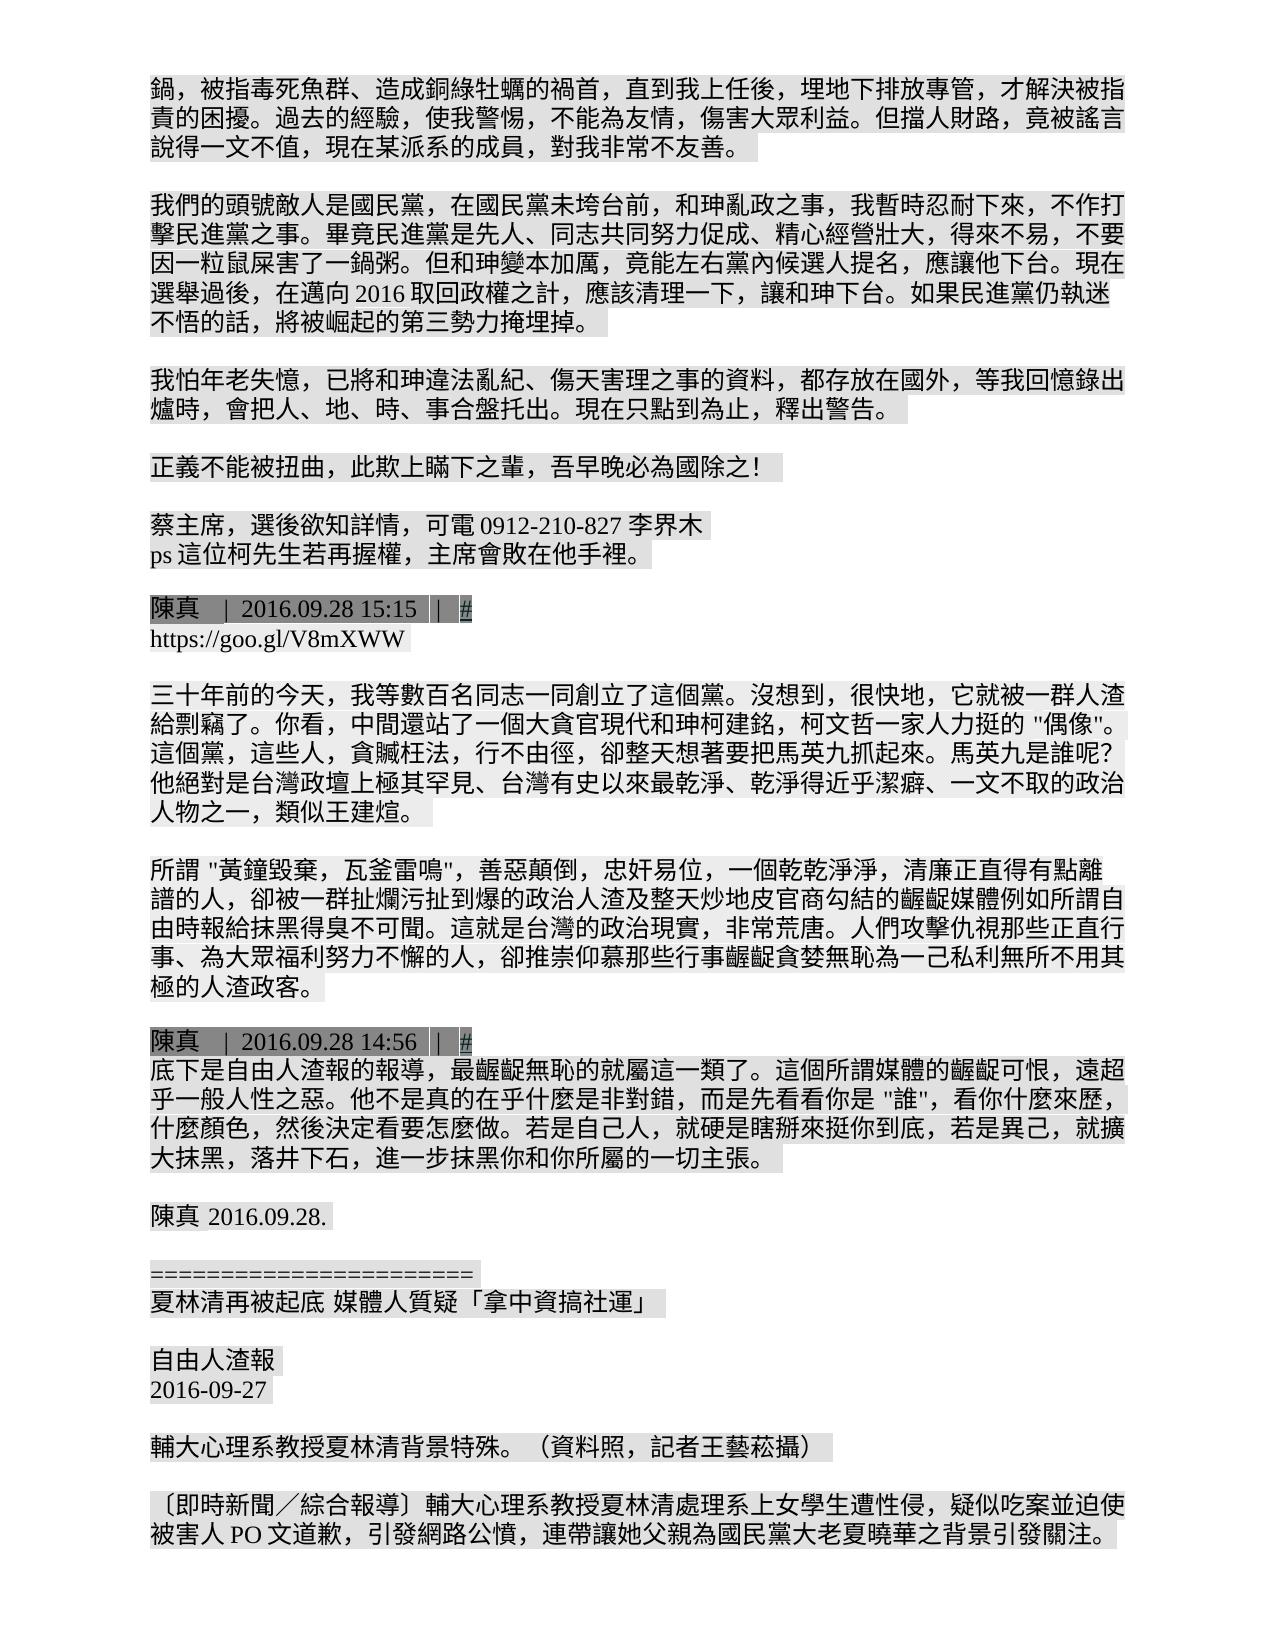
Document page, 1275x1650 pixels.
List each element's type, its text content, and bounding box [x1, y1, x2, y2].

text 陳真 | 2016.09.28 15:15 | # [150, 594, 1125, 624]
text 底下是自由人渣報的報導，最齷齪無恥的就屬這一類了。這個所謂媒體的齷齪可恨，遠超乎一般人性之惡。他不是真的在乎什麼是非對錯，而是先看看你是 "誰"，看你什麼來歷，什麼顏色，然後決定看要怎麼做。若是自己人，就硬是瞎掰來挺你到底，若是異己，就擴大抹黑，落井下石，進一步抹黑你和你所屬的一切主張。 陳真 2016.09.28. ======================= 夏林清再被起底 媒體人質疑「拿中資搞社運」 自由人渣報 2016-09-27 輔大心理系教授夏林清背景特殊。（資料照，記者王藝菘攝） 〔即時新聞／綜合報導〕輔大心理系教授夏林清處理系上女學生遭性侵，疑似吃案並迫使被害人PO文道歉，引發網路公憤，連帶讓她父親為國民黨大老夏曉華之背景引發關注。資深媒體人陳增芝昨天撰文投書媒體，進一步爆料夏林清從事社會運動，一直有「穩定金脈」在提供資助。 陳增芝文章〈夏林清停職！民陣會崩解嗎？〉26日發表於《鯨魚網站》，她在文中指出，夏林清與夫婿台北市勞動局前局長鄭村棋、兄長台大城鄉所前所長夏鑄九的社運陣營，從夏潮、勞動黨、民學聯、全聯學、日日春公娼運動、工人行動委員會、人民火大行動聯盟，到人民民主陣線（民陣），長年來都是踩在「左統」的立場，與一般傾向台獨的社運團體格格不入。 她還說，「從過去到現在，我所認識的台灣社運團體或政運團體，經常為募款困難所苦，但是，這個陣營似乎沒有這個問題。可以想像，單單靠夏林清在輔大的院長權威，若無法同時滿足徒眾在生存現實的經濟需求，恐怕難以維繫徒眾絕對效忠的向心力…金脈實力，才是這個陣營維繫不墜的最重要關鍵！」 陳增芝強調，「20多年前，民進黨中央還在租建國南路的頂樓違建，澹淡經營時，與夏陣營人脈淵源相當緊密的勞動黨，已經擁有寬敞新穎的辦公大樓。被問及經費來源，答案是『愛國商人』贊助。台灣許多諸如綠黨的小政黨，不僅黨務經營困難，還常為了參選保證金所苦…但夏陣營似乎從未在選舉上退卻。」 陳增芝直言，「是的，我想說的，就是夏林清之所以讓輔仁忌憚三分，不得不放任一個系，幾乎變成民陣的人資產生器，極可能就是因為夏林清與中國，一點都不神秘的關係。這個陣營，不只長年來可以維持常態的社運與政黨組織經營，甚至還這麼不惜血本，勇往直前的大陣仗參與選舉，縱使明知參選保證金幾乎一定會被沒收也在所不惜，背後難道真的完全沒有透過選舉，進行中國資金流動的可能嗎？」 [150, 1056, 1125, 1549]
text https://goo.gl/V8mXWW 三十年前的今天，我等數百名同志一同創立了這個黨。沒想到，很快地，它就被一群人渣給剽竊了。你看，中間還站了一個大貪官現代和珅柯建銘，柯文哲一家人力挺的 "偶像"。這個黨，這些人，貪贓枉法，行不由徑，卻整天想著要把馬英九抓起來。馬英九是誰呢？他絕對是台灣政壇上極其罕見、台灣有史以來最乾淨、乾淨得近乎潔癖、一文不取的政治人物之一，類似王建煊。 所謂 "黃鐘毀棄，瓦釜雷鳴"，善惡顛倒，忠奸易位，一個乾乾淨淨，清廉正直得有點離譜的人，卻被一群扯爛污扯到爆的政治人渣及整天炒地皮官商勾結的齷齪媒體例如所謂自由時報給抹黑得臭不可聞。這就是台灣的政治現實，非常荒唐。人們攻擊仇視那些正直行事、為大眾福利努力不懈的人，卻推崇仰慕那些行事齷齪貪婪無恥為一己私利無所不用其極的人渣政客。 [150, 624, 1125, 1002]
text http://my-formosa.com/DOC_94875.htm 和珅亂政 2016-01-24 美麗島電子報吳子嘉採訪李界木先生時，獲得授權，刊登其新作「和珅亂政」並表示文中所稱「和珅」就是民進黨立法委員柯建銘。 全文如下： 和珅亂政 作者：李界木 / 前竹科管理局長 和珅是中國歷史上的權臣之一，滿州正紅旗人，清朝乾隆年間政治家、商人、詩人，清朝歷史上的豪商，歷史上資產最多的官員。因為貪污過鉅，被中國人視為巨貪。 和珅初為官時，精明強幹，為政清廉。但隨著權力的成長，他的私慾也日益膨脹，利用職務之便，結黨營私，聚斂錢財，並用賄賂、迫害、恐嚇、暴力、綁架等方式攏絡地方勢力、打擊政敵。此外，和珅還親自經營工商業，開設當鋪七十五間，設大小銀號三百多間，且與英國東印度公司、廣東十三行有商業往來。成為後人所稱權傾天下、富可敵國的「貪官之王」、「貪污之王」。 清朝中清議力量，曾多次彈劾和珅，但由於乾隆帝的袒護，和珅均能化險為夷。和珅將大部分朝中反對勢力打倒，獨攬大權。一些正直的大臣敢怒不敢言，紫禁城成為了貪污集團的政治表演舞台。 和珅死後有如下評語：「此人奸險古來稀，吾欲除之而後快。惟其善測上意，寵冠諸臣，難以除之。」；「清乾隆時，和珅當國，權傾一世」，「結黨營私，道路側目，朝士莫敢攖其鋒者。」；「此欺上瞞下之輩，吾早晚必為國除之！」。 民進黨的和珅 我早在美麗島事件(高雄事件)之後，就與同志在美，努力從事廢除戒嚴、開放黨禁遊說工作。1986年二月(春節期間)尤清來華府，密會國會議員時，當時就提出是年12月10日(國際人權日)成立政黨，我們在華府的同志(陳唐山、蔡武雄、蔡同榮和我) 一直努力促成政黨。後來由於居住在海外的許信良先生(是年5月)要回台組黨，島內黨外人士怕亂了原定的計劃與步驟，尤清終於利用慶祝教師節之際(9月28日) 匆促誕生民進黨。 我是第一位的海外黨中、執委，也是第一位海外代表。我當時對民進黨有深厚的感情。但後來回台服務時，一看什麼都走樣，後輩的黨員只耍嘴皮，就成為名嘴政客，重利輕義，在這種環境之下，黨內和珅之輩於是產生，和珅就成為 “貪污之王”，坐擁天下。 民進黨創黨不久之後，竄出一位和珅人物。他出道之時，頗為精明能幹，可是後來卻獨攬大權，要一元給五毛，吃喝玩樂，貪污腐化，成為民進黨富豪，且是當今朝野紅人，有人誇稱他的本領超出國民黨的龍頭大人，因他黑白兩道通吃，法官檢調護衛，天下第一把的紅人。 在一次與陳定南談話中，我第一次聽到和珅的事，當時對這為仁兄有種不悅的印象。當年陳定南代表民進黨出來競選省長，為了籌劃競選經費，發行債券。當時規定推銷人員，可扣券面值得30％作為回饋經費。這位仁兄就顯出他的 “聰明＂，大量向競選總部要券，但先出售一部分，收到款項之後，先扣除全部所拿券數的回饋經費。當選舉過後，他才把先拿的超額但未出售的債券奉還。競選總部只有空歡喜一場，且蝕了一把米，卻捉不到小雞。(陳定南遺物中，有競選帳目可查)。 我在美32年(研究所兼在大學做事9年；聯邦政府工作23年），回到台灣服務後，體會在台當官不易，不論是國民黨、民進黨或是其他政黨，都同一醬缸浸泡出來的，多少沾上不潔的 “臭習”，只是五十步笑百步之分。當我在中央任職時(環保署一年，科管局五年多) 都遭遇難以幫忙的請求。一旦單位預算提出時，就有好幾位立委會請我到他們辦公室喝茶，先禮後兵，請託某某工程開標多多照顧。有些黨內立委就告訴我說： “…黨內二位醫生，吃銅吃鐵，包山包海，我們都苦哈哈，你要多多關照…”。 一件工程招標下來，未中標的公司會發函向調查局檢舉，被請託的立委會藉故刪減或凍結預算；檢舉不成，立委有時逼人要向中標公司讓出；再不成，就請黑道向中標公司或相關人員恫嚇；又不成，就發動環保流氓阻止工程進行。科管局工程多，我體會最深。和珅先生又多了一些花招，請記者來作 “污名化”，我在竹科和中科的開發和建設，被他雇用記者說成了 “好大喜功”；另一招更狠，他供給資訊，透過友黨的立委 (台聯某立委，後成了民進黨立委候選人)質詢，作為他在國會殿堂的打手，國科會的太空計劃和我都被開砲過，這都有紀錄可查。和珅曾為一重大工程，迫我交出審查委員名單，我不給，竟告到最高當局。但他拿了名單又沒中標，更加懷恨，向上司誣告，要迫我走路。 黨內同志 (王幸男和蔡同榮)怕家醜外揚，先透過管道提出檢舉，但和珅先生魔高一丈，他先偷錄對方電話通話，再加以製造，在中、執委開會時，每人桌上擺出預先製造的錄音帶，說出 “台獨派”預謀陷害。他所養的立委，非但馬首是瞻，當然還為他打抱不平。所以要台獨黨綱束之高閣了。 和珅先生高居要津，連總統、主席得聽他話，他可以聯合敵黨凍結預算，癱瘓政府，而且民進黨得靠他 “募款”養大，雖然是要一塊(元)給五毛，但對沒有黨產的民進黨而言，他還是個財神爺、大恩人，所以他的 “讒言”就變成主政者的 “忠言”。一位好可笑的院長、主席，且是學法出身(律師)，只憑一面之詞，沒有告知被告原委，竟然 “自由心證”慣了，遽然作出錯誤決定，處事草率，耳根輕，這種人根本不配作領導人。和珅先生聽到有人要檢舉他違法亂紀的事，怕我出來作證，他竟派人到監獄要我封口。 另一位醫生，是某派的龍首，他們的友人，在台中建造一個工業區，區裡的污水理應自己處理及排放。但他們為了省錢竟派人要我(時任中科開發負責人) 代為處理及排放，即他們工業區的污水流到中科污水廠處理，然後借由中科排水管排放到大海。中科污水廠的處理容量設計，無法滿足他們的請求被拒。然後改由他們自己處理，但要借中科地下排放管放置大海。我以 “責任不清”之由回拒。過去竹科污水排放路線與民間工廠同路，常背黑鍋，被指毒死魚群、造成銅綠牡蠣的禍首，直到我上任後，埋地下排放專管，才解決被指責的困擾。過去的經驗，使我警惕，不能為友情，傷害大眾利益。但擋人財路，竟被謠言說得一文不值，現在某派系的成員，對我非常不友善。 我們的頭號敵人是國民黨，在國民黨未垮台前，和珅亂政之事，我暫時忍耐下來，不作打擊民進黨之事。畢竟民進黨是先人、同志共同努力促成、精心經營壯大，得來不易，不要因一粒鼠屎害了一鍋粥。但和珅變本加厲，竟能左右黨內候選人提名，應讓他下台。現在選舉過後，在邁向2016取回政權之計，應該清理一下，讓和珅下台。如果民進黨仍執迷不悟的話，將被崛起的第三勢力掩埋掉。 我怕年老失憶，已將和珅違法亂紀、傷天害理之事的資料，都存放在國外，等我回憶錄出爐時，會把人、地、時、事合盤托出。現在只點到為止，釋出警告。 正義不能被扭曲，此欺上瞞下之輩，吾早晚必為國除之！ 蔡主席，選後欲知詳情，可電0912-210-827 李界木 ps這位柯先生若再握權，主席會敗在他手裡。 [150, 75, 1125, 569]
text 陳真 | 2016.09.28 14:56 | # [150, 1027, 1125, 1056]
